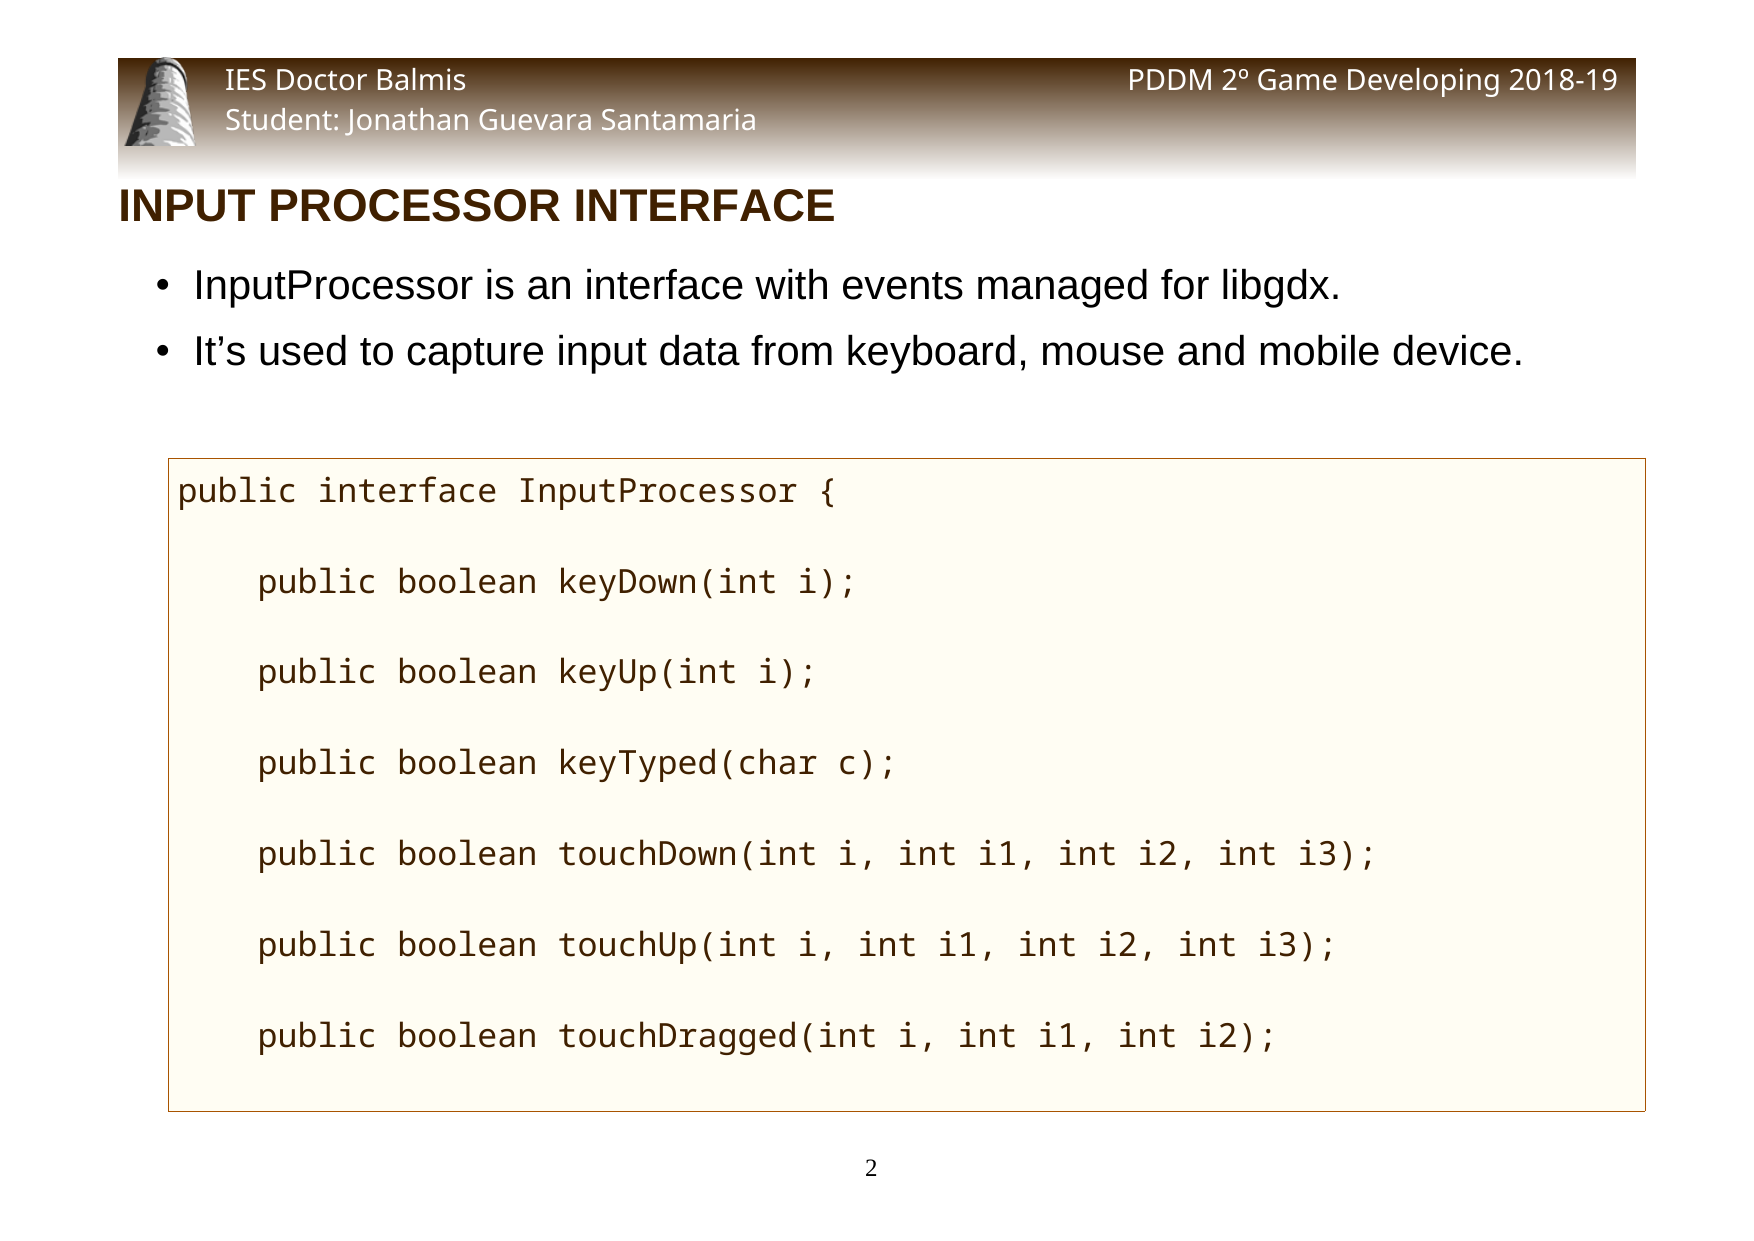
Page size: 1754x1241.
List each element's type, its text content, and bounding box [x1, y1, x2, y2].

text public boolean touchUp(int i, int i1, int i2, int i3); [169, 912, 1645, 957]
text public boolean touchDragged(int i, int i1, int i2); [169, 1003, 1645, 1048]
picture [121, 57, 202, 146]
text public boolean keyDown(int i); [169, 548, 1645, 594]
list InputProcessor is an interface with events managed for libgdx. [156, 260, 1636, 308]
text public boolean keyUp(int i); [169, 639, 1645, 685]
text public interface InputProcessor { [169, 459, 1645, 503]
text public boolean keyTyped(char c); [169, 730, 1645, 776]
subtitle input processor INTERFACE [118, 178, 1636, 231]
text public boolean touchDown(int i, int i1, int i2, int i3); [169, 821, 1645, 866]
list It’s used to capture input data from keyboard, mouse and mobile device. [156, 326, 1636, 374]
